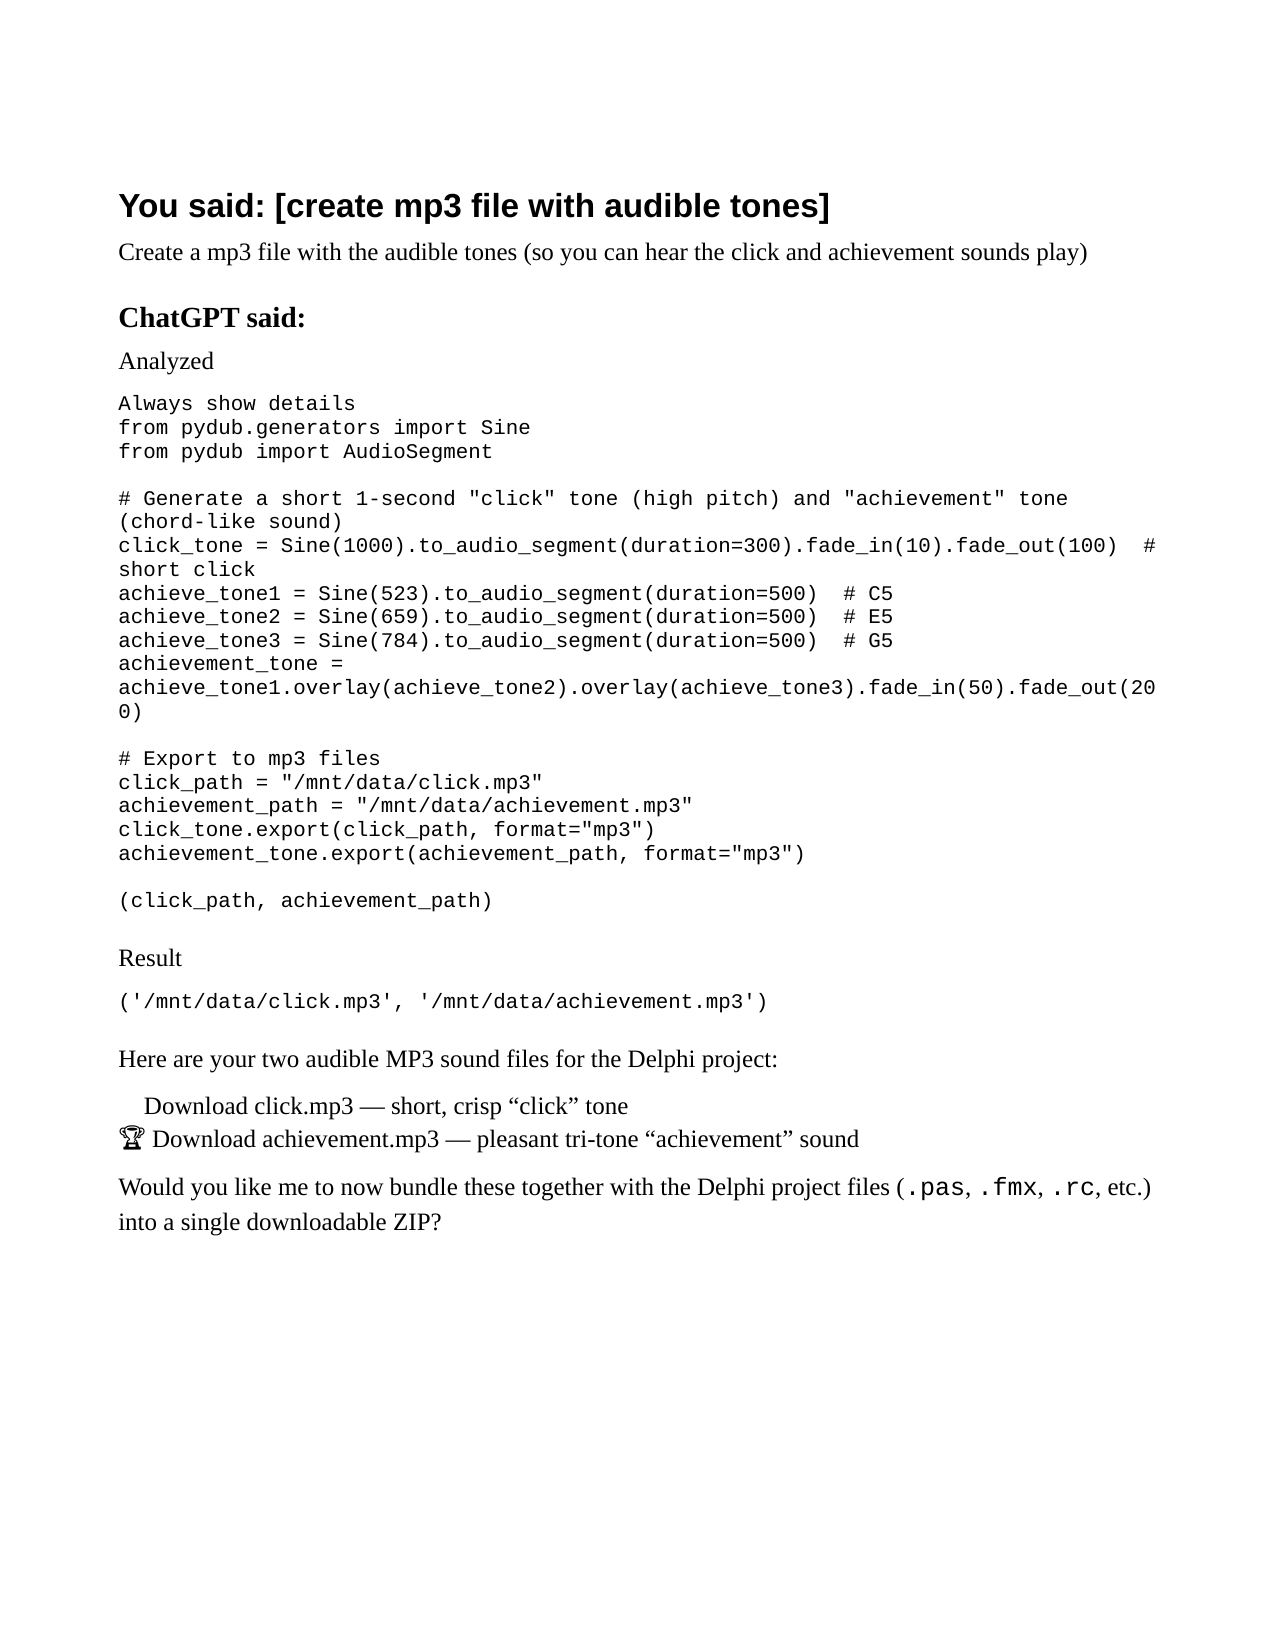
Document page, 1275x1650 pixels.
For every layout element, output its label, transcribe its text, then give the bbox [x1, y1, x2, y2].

text Analyzed [118, 346, 1157, 374]
text # Generate a short 1-second "click" tone (high pitch) and "achievement" tone (chord-like sound) [118, 488, 1157, 535]
text Create a mp3 file with the audible tones (so you can hear the click and achievement sounds play) [118, 237, 1157, 266]
text Would you like me to now bundle these together with the Delphi project files (.pas, .fmx, .rc, etc.) into a single downloadable ZIP? [118, 1172, 1157, 1236]
text from pydub.generators import Sine [118, 417, 1157, 441]
subtitle You said: [create mp3 file with audible tones] [118, 187, 1157, 225]
text from pydub import AudioSegment [118, 441, 1157, 464]
text click_tone = Sine(1000).to_audio_segment(duration=300).fade_in(10).fade_out(100) # short click [118, 535, 1157, 582]
text achieve_tone1 = Sine(523).to_audio_segment(duration=500) # C5 [118, 582, 1157, 606]
text 🎵 Download click.mp3 — short, crisp “click” tone 🏆 Download achievement.mp3 — pleasant tri-tone “achievement” sound [118, 1091, 1157, 1153]
text click_path = "/mnt/data/click.mp3" [118, 772, 1157, 795]
text Here are your two audible MP3 sound files for the Delphi project: [118, 1044, 1157, 1072]
text achievement_tone.export(achievement_path, format="mp3") [118, 843, 1157, 866]
text ('/mnt/data/click.mp3', '/mnt/data/achievement.mp3') [118, 991, 1157, 1014]
text achievement_tone = achieve_tone1.overlay(achieve_tone2).overlay(achieve_tone3).fade_in(50).fade_out(200) [118, 653, 1157, 724]
subtitle ChatGPT said: [118, 300, 1157, 333]
text # Export to mp3 files [118, 748, 1157, 772]
text (click_path, achievement_path) [118, 890, 1157, 913]
text Result [118, 943, 1157, 972]
text achieve_tone2 = Sine(659).to_audio_segment(duration=500) # E5 [118, 606, 1157, 630]
text achieve_tone3 = Sine(784).to_audio_segment(duration=500) # G5 [118, 630, 1157, 653]
text click_tone.export(click_path, format="mp3") [118, 819, 1157, 843]
text achievement_path = "/mnt/data/achievement.mp3" [118, 795, 1157, 819]
text Always show details [118, 393, 1157, 417]
